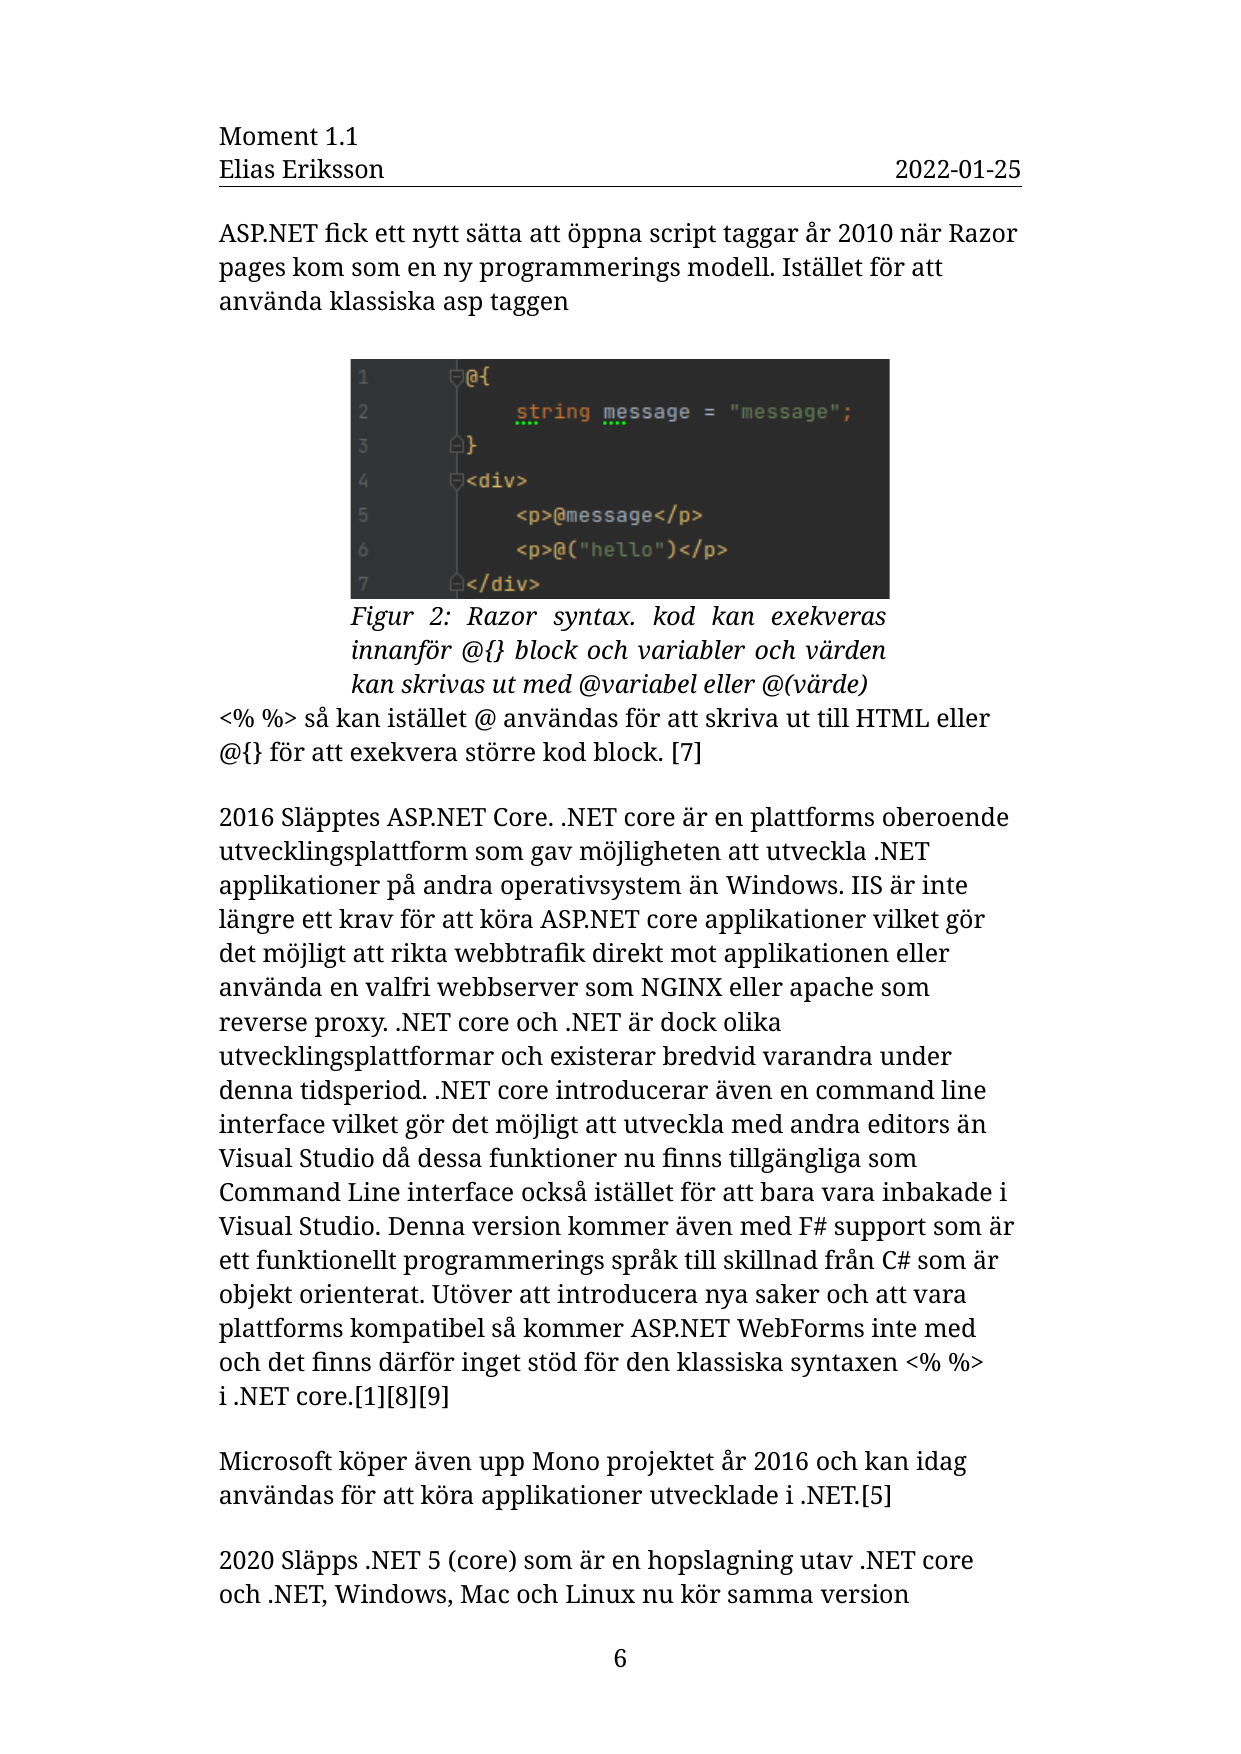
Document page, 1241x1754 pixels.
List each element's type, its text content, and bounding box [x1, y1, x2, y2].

text Figur 2: Razor syntax. kod kan exekveras innanför @{} block och variabler och värden kan skrivas ut med @variabel eller @(värde) [351, 599, 890, 701]
text ASP.NET fick ett nytt sätta att öppna script taggar år 2010 när Razor pages kom som en ny programmerings modell. Istället för att använda klassiska asp taggen <% %> så kan istället @ användas för att skriva ut till HTML eller @{} för att exekvera större kod block. [7] [218, 216, 1022, 769]
picture [350, 359, 890, 599]
text 2016 Släpptes ASP.NET Core. .NET core är en plattforms oberoende utvecklingsplattform som gav möjligheten att utveckla .NET applikationer på andra operativsystem än Windows. IIS är inte längre ett krav för att köra ASP.NET core applikationer vilket gör det möjligt att rikta webbtrafik direkt mot applikationen eller använda en valfri webbserver som NGINX eller apache som reverse proxy. .NET core och .NET är dock olika utvecklingsplattformar och existerar bredvid varandra under denna tidsperiod. .NET core introducerar även en command line interface vilket gör det möjligt att utveckla med andra editors än Visual Studio då dessa funktioner nu finns tillgängliga som Command Line interface också istället för att bara vara inbakade i Visual Studio. Denna version kommer även med F# support som är ett funktionellt programmerings språk till skillnad från C# som är objekt orienterat. Utöver att introducera nya saker och att vara plattforms kompatibel så kommer ASP.NET WebForms inte med och det finns därför inget stöd för den klassiska syntaxen <% %> i .NET core.[1][8][9] [218, 800, 1022, 1413]
text 2020 Släpps .NET 5 (core) som är en hopslagning utav .NET core och .NET, Windows, Mac och Linux nu kör samma version [218, 1542, 1022, 1611]
text Microsoft köper även upp Mono projektet år 2016 och kan idag användas för att köra applikationer utvecklade i .NET.[5] [218, 1444, 1022, 1512]
